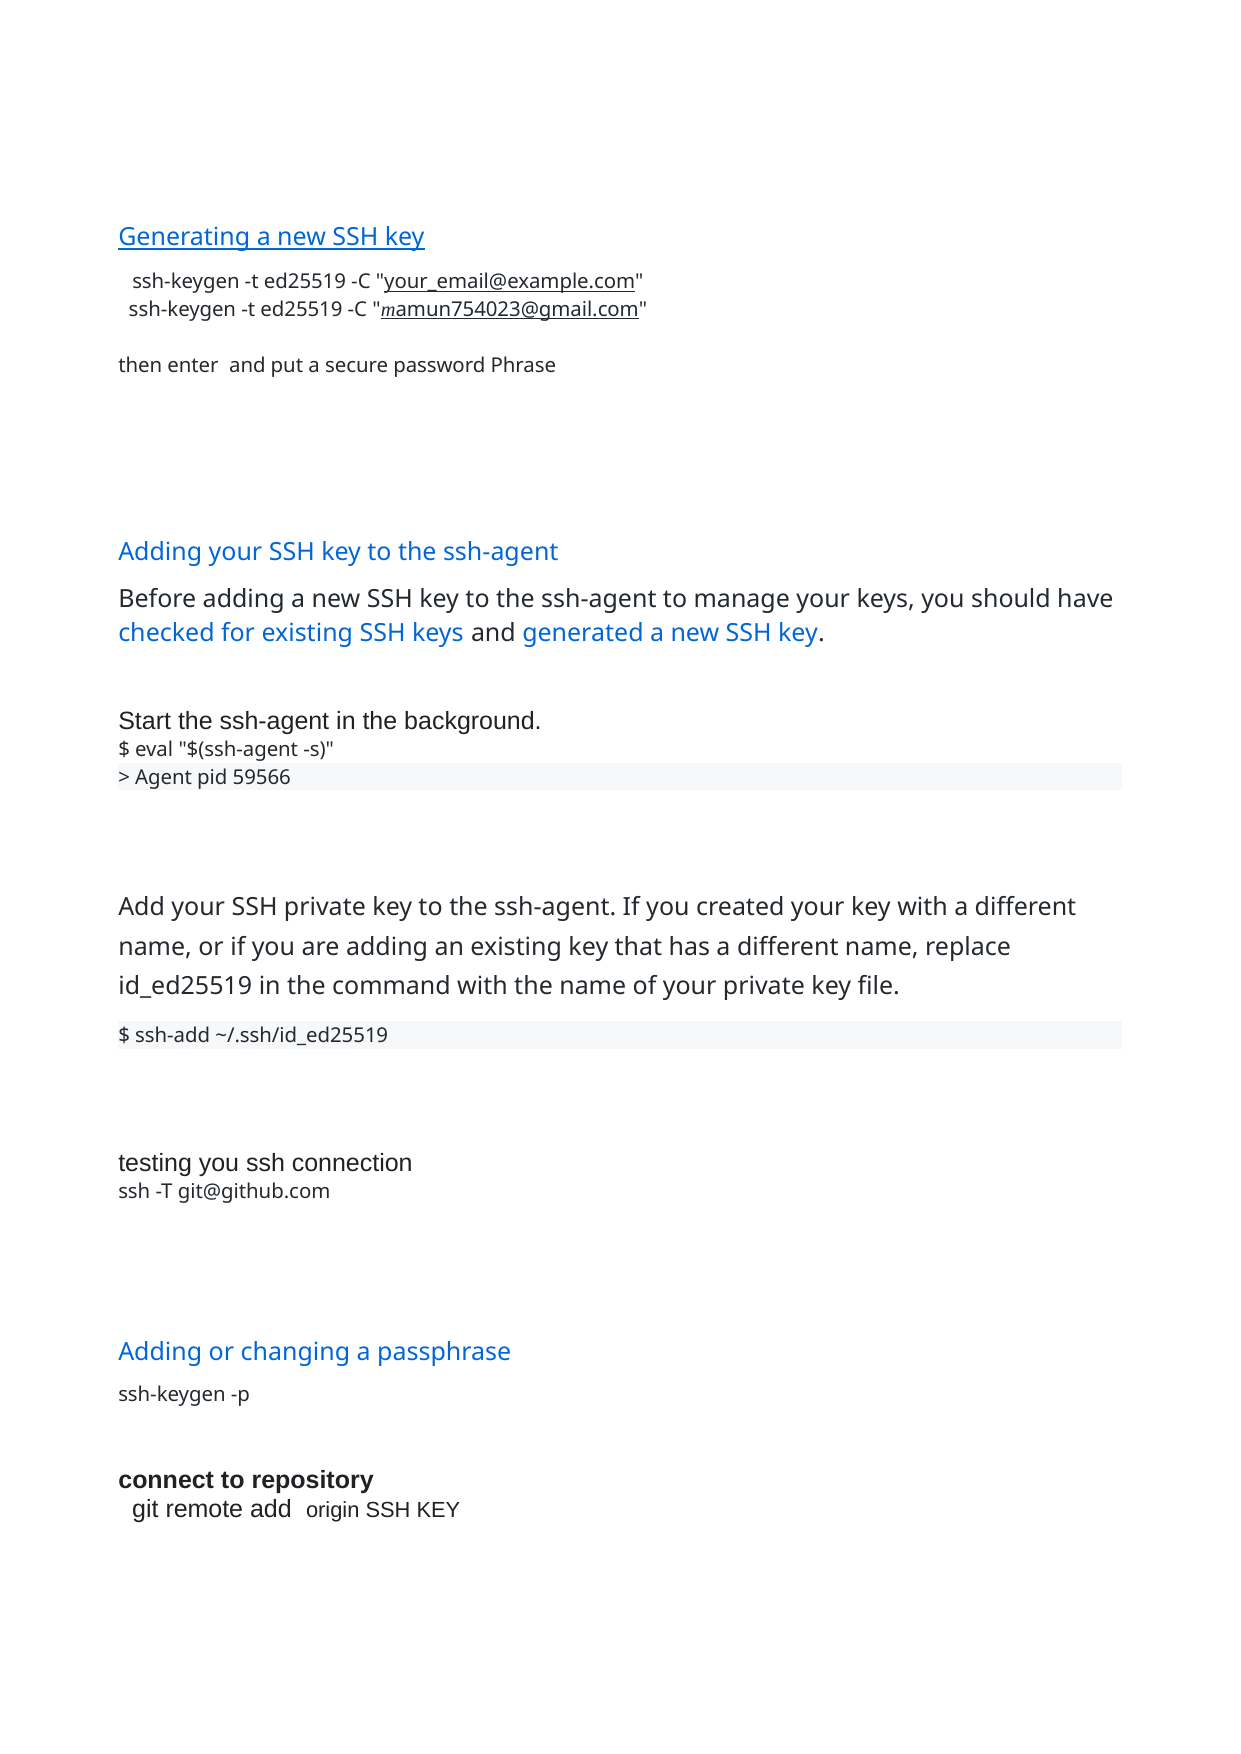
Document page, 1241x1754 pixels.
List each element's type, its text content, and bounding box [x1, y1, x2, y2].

text Add your SSH private key to the ssh-agent. If you created your key with a different name, or if you are adding an existing key that has a different name, replace id_ed25519 in the command with the name of your private key file. [118, 889, 1122, 1001]
text > Agent pid 59566 [118, 763, 1122, 790]
text Start the ssh-agent in the background. [118, 706, 1122, 735]
subtitle Generating a new SSH key [118, 219, 1122, 253]
text ssh-keygen -p [118, 1380, 1122, 1408]
text git remote add origin SSH KEY [118, 1494, 1122, 1523]
text $ eval "$(ssh-agent -s)" [118, 735, 1122, 763]
text connect to repository [118, 1465, 1122, 1494]
text ssh -T git@github.com [118, 1176, 1122, 1204]
subtitle Adding your SSH key to the ssh-agent [118, 534, 1122, 568]
text then enter and put a secure password Phrase [118, 351, 1122, 379]
subtitle Adding or changing a passphrase [118, 1333, 1122, 1368]
text testing you ssh connection [118, 1147, 1122, 1176]
text ssh-keygen -t ed25519 -C "mamun754023@gmail.com" [118, 295, 1122, 323]
text $ ssh-add ~/.ssh/id_ed25519 [118, 1021, 1122, 1049]
text Before adding a new SSH key to the ssh-agent to manage your keys, you should have checked for existing SSH keys and generated a new SSH key. [118, 581, 1122, 649]
text ssh-keygen -t ed25519 -C "your_email@example.com" [118, 266, 1122, 295]
